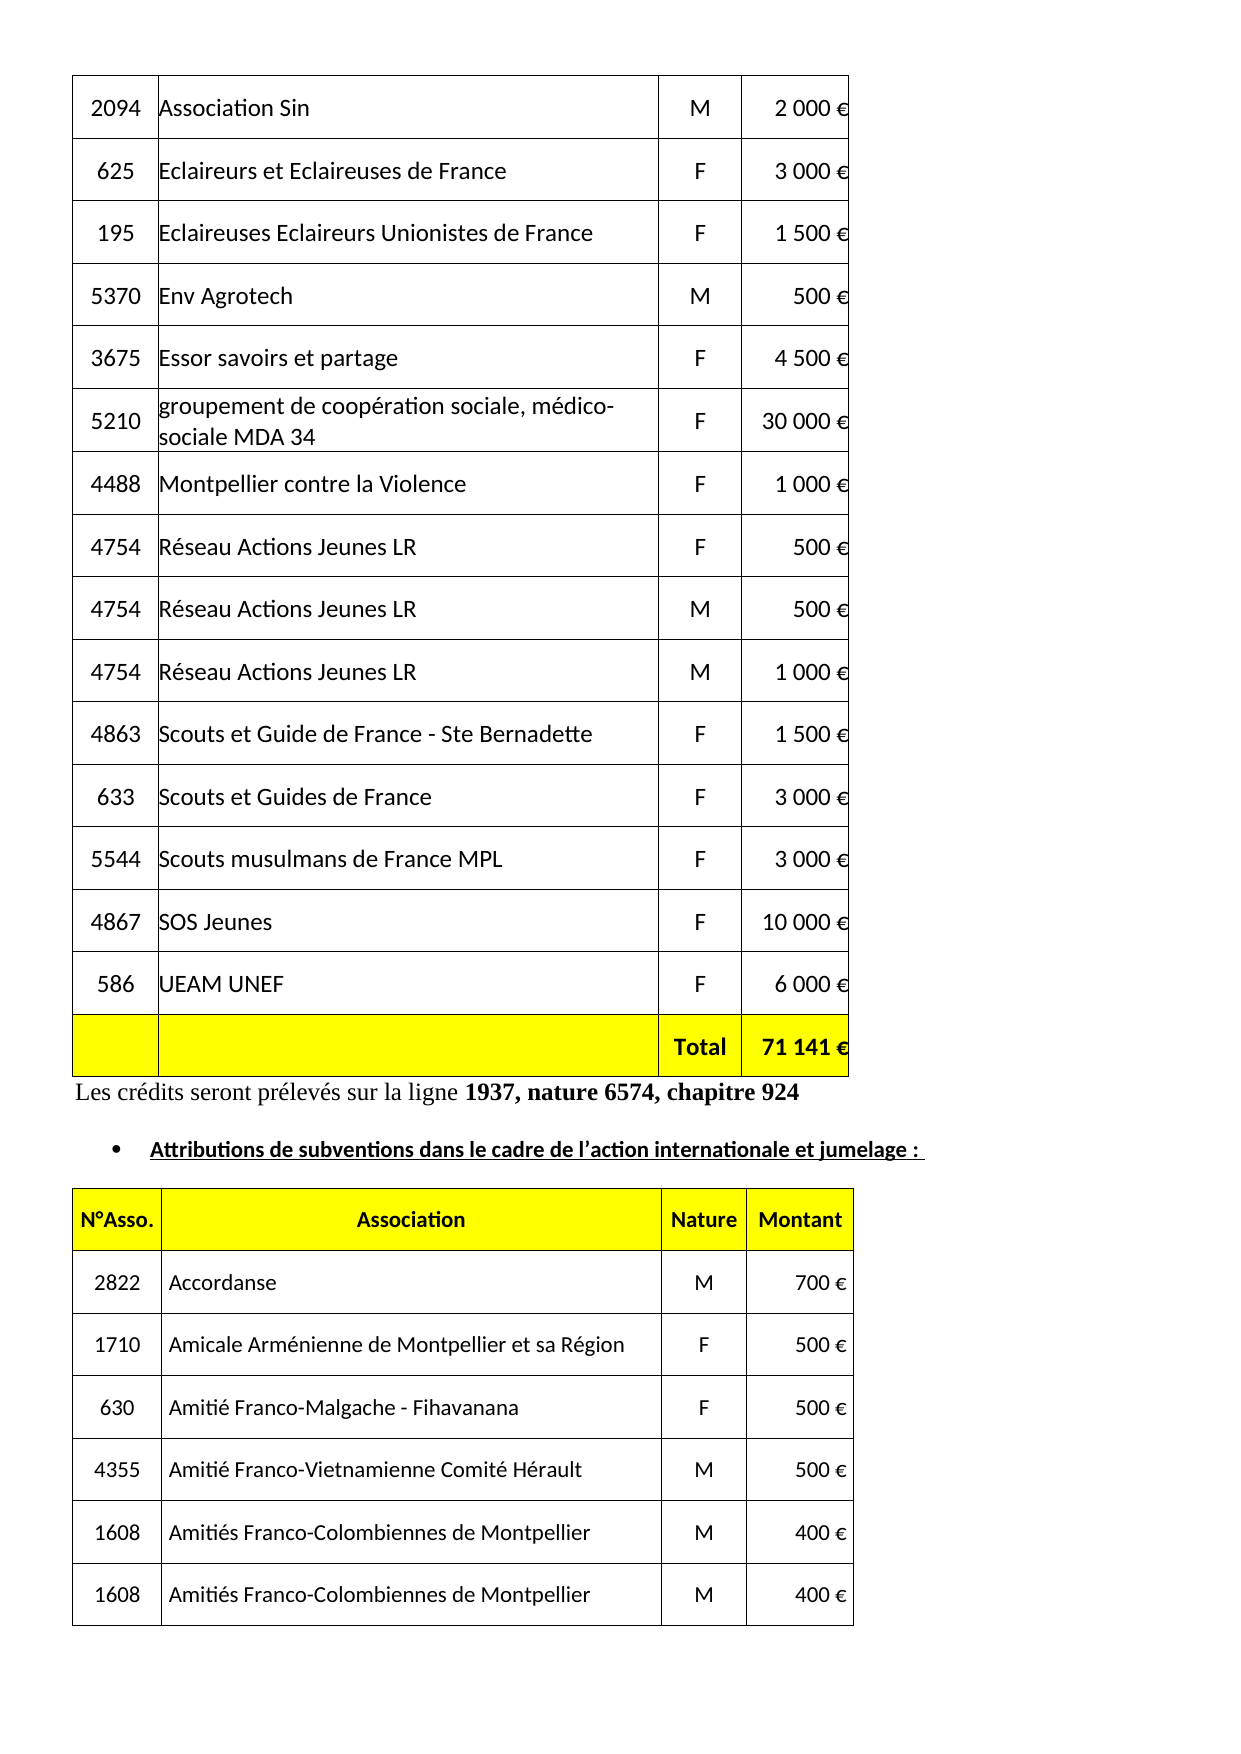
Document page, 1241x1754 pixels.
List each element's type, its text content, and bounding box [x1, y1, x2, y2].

table_cell M [662, 1439, 746, 1500]
table_cell Réseau Actions Jeunes LR [159, 515, 658, 576]
table_cell 1 500 € [742, 702, 848, 764]
table_cell 500 € [747, 1439, 853, 1500]
table_cell Réseau Actions Jeunes LR [159, 640, 658, 701]
table_cell 4863 [73, 702, 158, 764]
table_cell F [659, 139, 741, 200]
table_cell 586 [73, 952, 158, 1014]
table_cell M [659, 76, 741, 137]
table_cell 5210 [73, 389, 158, 451]
table_cell 4867 [73, 890, 158, 951]
table_cell 3 000 € [742, 765, 848, 826]
table_cell 195 [73, 201, 158, 262]
table_cell 2 000 € [742, 76, 848, 137]
table_cell Amitiés Franco-Colombiennes de Montpellier [162, 1564, 661, 1625]
table_header N°Asso. [73, 1189, 161, 1250]
table_cell SOS Jeunes [159, 890, 658, 951]
table_cell Montpellier contre la Violence [159, 452, 658, 514]
table_cell 4355 [73, 1439, 161, 1500]
table_cell M [659, 577, 741, 639]
table_cell F [659, 702, 741, 764]
table_cell 3 000 € [742, 827, 848, 889]
table_cell F [659, 452, 741, 514]
table_cell 5370 [73, 264, 158, 325]
table_cell F [659, 765, 741, 826]
list Attributions de subventions dans le cadre de l’action internationale et jumelage : [112, 1135, 1165, 1163]
table_cell Association Sin [159, 76, 658, 137]
table_cell Amitié Franco-Vietnamienne Comité Hérault [162, 1439, 661, 1500]
table_cell F [662, 1314, 746, 1375]
table_header Association [162, 1189, 661, 1250]
table_cell F [659, 952, 741, 1014]
table_cell F [659, 827, 741, 889]
table_cell 1 500 € [742, 201, 848, 262]
table_cell F [662, 1376, 746, 1438]
table_cell 4 500 € [742, 326, 848, 387]
table_cell 625 [73, 139, 158, 200]
table_cell Scouts musulmans de France MPL [159, 827, 658, 889]
table_cell 5544 [73, 827, 158, 889]
table_cell 1608 [73, 1564, 161, 1625]
table_cell 10 000 € [742, 890, 848, 951]
text Les crédits seront prélevés sur la ligne 1937, nature 6574, chapitre 924 [75, 1077, 1165, 1106]
table_cell F [659, 389, 741, 451]
table_header Montant [747, 1189, 853, 1250]
table_cell 71 141 € [742, 1015, 848, 1076]
table_cell groupement de coopération sociale, médico-sociale MDA 34 [159, 389, 658, 451]
table_cell 500 € [742, 264, 848, 325]
table_cell M [662, 1501, 746, 1563]
table_cell Env Agrotech [159, 264, 658, 325]
table_cell Scouts et Guide de France - Ste Bernadette [159, 702, 658, 764]
table_cell [73, 1015, 158, 1076]
table_cell 6 000 € [742, 952, 848, 1014]
table_cell 4488 [73, 452, 158, 514]
table_cell M [659, 640, 741, 701]
table_cell 2094 [73, 76, 158, 137]
table_cell 700 € [747, 1251, 853, 1313]
table_cell Amicale Arménienne de Montpellier et sa Région [162, 1314, 661, 1375]
table_cell M [659, 264, 741, 325]
table_cell 633 [73, 765, 158, 826]
table_cell F [659, 515, 741, 576]
table_cell 500 € [742, 515, 848, 576]
table_cell 400 € [747, 1564, 853, 1625]
table_cell F [659, 326, 741, 387]
table_cell Scouts et Guides de France [159, 765, 658, 826]
table_cell Essor savoirs et partage [159, 326, 658, 387]
table_cell 1 000 € [742, 640, 848, 701]
table_cell Total [659, 1015, 741, 1076]
table_cell M [662, 1251, 746, 1313]
table_cell Accordanse [162, 1251, 661, 1313]
table_cell 3675 [73, 326, 158, 387]
table_cell 1710 [73, 1314, 161, 1375]
table_cell Eclaireurs et Eclaireuses de France [159, 139, 658, 200]
table_cell [159, 1015, 658, 1076]
table_cell F [659, 201, 741, 262]
table_cell 4754 [73, 515, 158, 576]
table_cell 1 000 € [742, 452, 848, 514]
table_cell 500 € [742, 577, 848, 639]
table_cell 1608 [73, 1501, 161, 1563]
table_cell 30 000 € [742, 389, 848, 451]
table_cell Eclaireuses Eclaireurs Unionistes de France [159, 201, 658, 262]
table_cell UEAM UNEF [159, 952, 658, 1014]
table_cell M [662, 1564, 746, 1625]
table_cell 2822 [73, 1251, 161, 1313]
table_cell 4754 [73, 640, 158, 701]
table_cell 400 € [747, 1501, 853, 1563]
table_cell Amitié Franco-Malgache - Fihavanana [162, 1376, 661, 1438]
table_cell 630 [73, 1376, 161, 1438]
table_cell 4754 [73, 577, 158, 639]
table_cell Amitiés Franco-Colombiennes de Montpellier [162, 1501, 661, 1563]
table_cell Réseau Actions Jeunes LR [159, 577, 658, 639]
table_header Nature [662, 1189, 746, 1250]
table_cell F [659, 890, 741, 951]
table_cell 500 € [747, 1376, 853, 1438]
table_cell 3 000 € [742, 139, 848, 200]
table_cell 500 € [747, 1314, 853, 1375]
